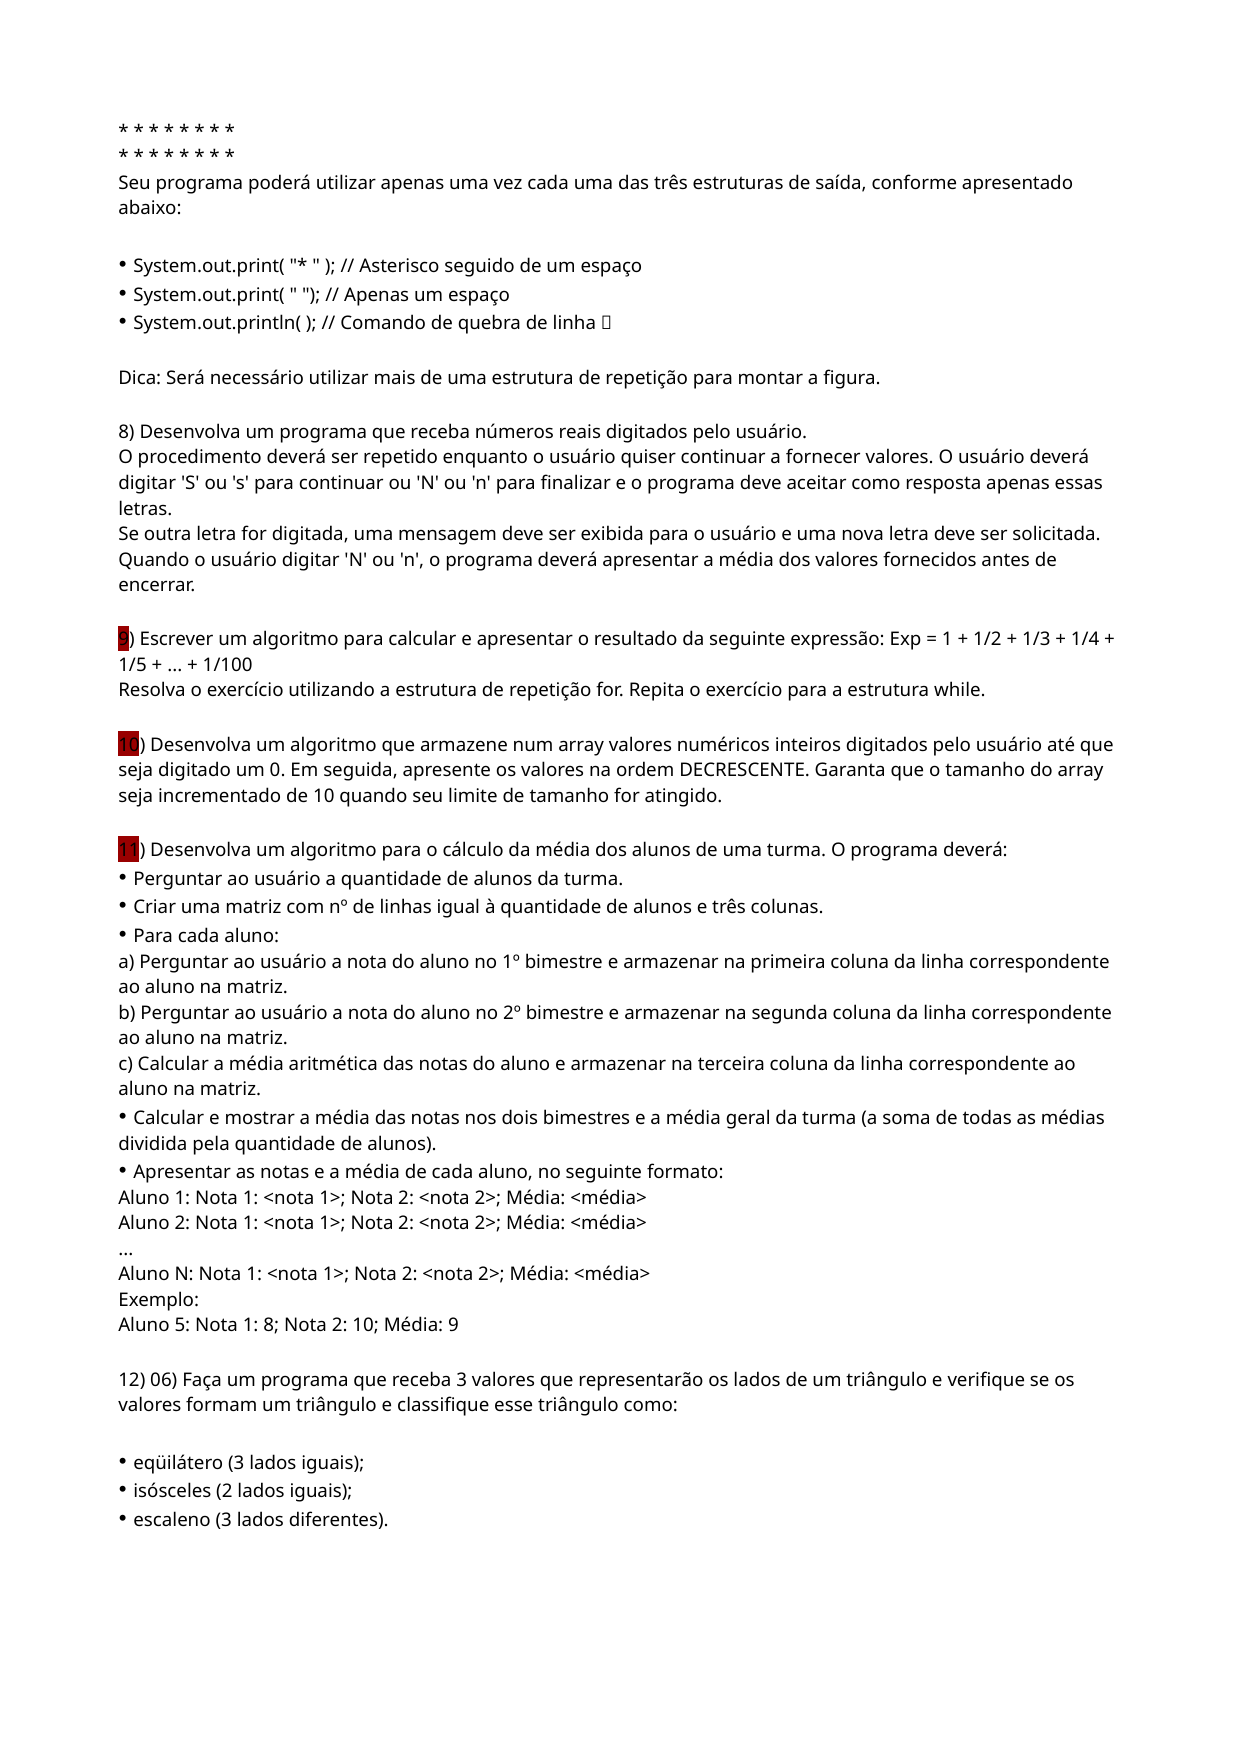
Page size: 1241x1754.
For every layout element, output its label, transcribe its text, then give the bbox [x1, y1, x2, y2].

text * * * * * * * * * * * * * * * * Seu programa poderá utilizar apenas uma vez cada uma das três estruturas de saída, conforme apresentado abaixo: • System.out.print( "* " ); // Asterisco seguido de um espaço • System.out.print( " "); // Apenas um espaço • System.out.println( ); // Comando de quebra de linha  Dica: Será necessário utilizar mais de uma estrutura de repetição para montar a figura. 8) Desenvolva um programa que receba números reais digitados pelo usuário. O procedimento deverá ser repetido enquanto o usuário quiser continuar a fornecer valores. O usuário deverá digitar 'S' ou 's' para continuar ou 'N' ou 'n' para finalizar e o programa deve aceitar como resposta apenas essas letras. Se outra letra for digitada, uma mensagem deve ser exibida para o usuário e uma nova letra deve ser solicitada. Quando o usuário digitar 'N' ou 'n', o programa deverá apresentar a média dos valores fornecidos antes de encerrar. 9) Escrever um algoritmo para calcular e apresentar o resultado da seguinte expressão: Exp = 1 + 1/2 + 1/3 + 1/4 + 1/5 + ... + 1/100 Resolva o exercício utilizando a estrutura de repetição for. Repita o exercício para a estrutura while. 10) Desenvolva um algoritmo que armazene num array valores numéricos inteiros digitados pelo usuário até que seja digitado um 0. Em seguida, apresente os valores na ordem DECRESCENTE. Garanta que o tamanho do array seja incrementado de 10 quando seu limite de tamanho for atingido. 11) Desenvolva um algoritmo para o cálculo da média dos alunos de uma turma. O programa deverá: • Perguntar ao usuário a quantidade de alunos da turma. • Criar uma matriz com nº de linhas igual à quantidade de alunos e três colunas. • Para cada aluno: a) Perguntar ao usuário a nota do aluno no 1º bimestre e armazenar na primeira coluna da linha correspondente ao aluno na matriz. b) Perguntar ao usuário a nota do aluno no 2º bimestre e armazenar na segunda coluna da linha correspondente ao aluno na matriz. c) Calcular a média aritmética das notas do aluno e armazenar na terceira coluna da linha correspondente ao aluno na matriz. • Calcular e mostrar a média das notas nos dois bimestres e a média geral da turma (a soma de todas as médias dividida pela quantidade de alunos). • Apresentar as notas e a média de cada aluno, no seguinte formato: Aluno 1: Nota 1: <nota 1>; Nota 2: <nota 2>; Média: <média> Aluno 2: Nota 1: <nota 1>; Nota 2: <nota 2>; Média: <média> ... Aluno N: Nota 1: <nota 1>; Nota 2: <nota 2>; Média: <média> Exemplo: Aluno 5: Nota 1: 8; Nota 2: 10; Média: 9 12) 06) Faça um programa que receba 3 valores que representarão os lados de um triângulo e verifique se os valores formam um triângulo e classifique esse triângulo como: • eqüilátero (3 lados iguais); • isósceles (2 lados iguais); • escaleno (3 lados diferentes). [118, 118, 1122, 1618]
